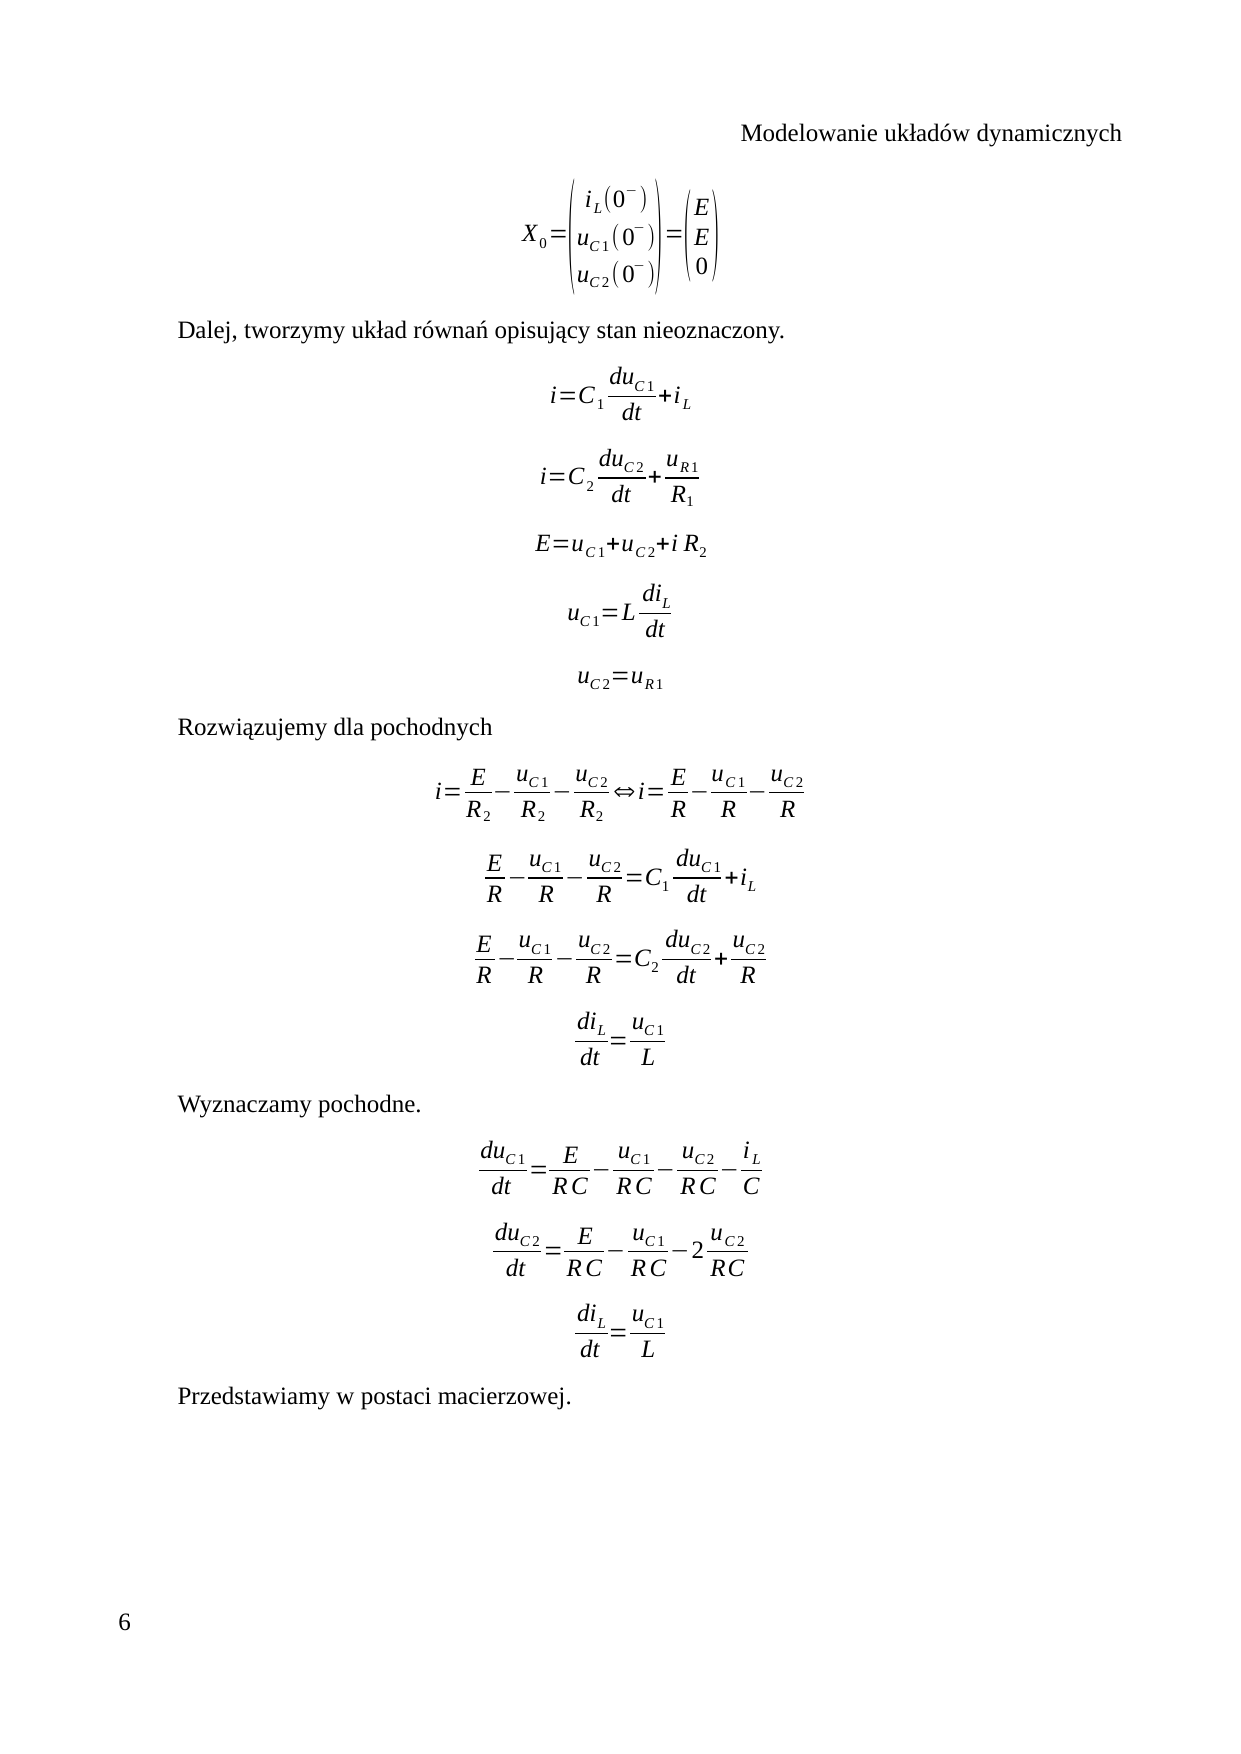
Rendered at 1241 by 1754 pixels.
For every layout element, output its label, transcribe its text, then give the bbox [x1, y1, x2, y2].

text Dalej, tworzymy układ równań opisujący stan nieoznaczony. [118, 315, 1122, 344]
text Rozwiązujemy dla pochodnych [118, 712, 1122, 740]
text Przedstawiamy w postaci macierzowej. [118, 1381, 1122, 1410]
text Wyznaczamy pochodne. [118, 1089, 1122, 1118]
